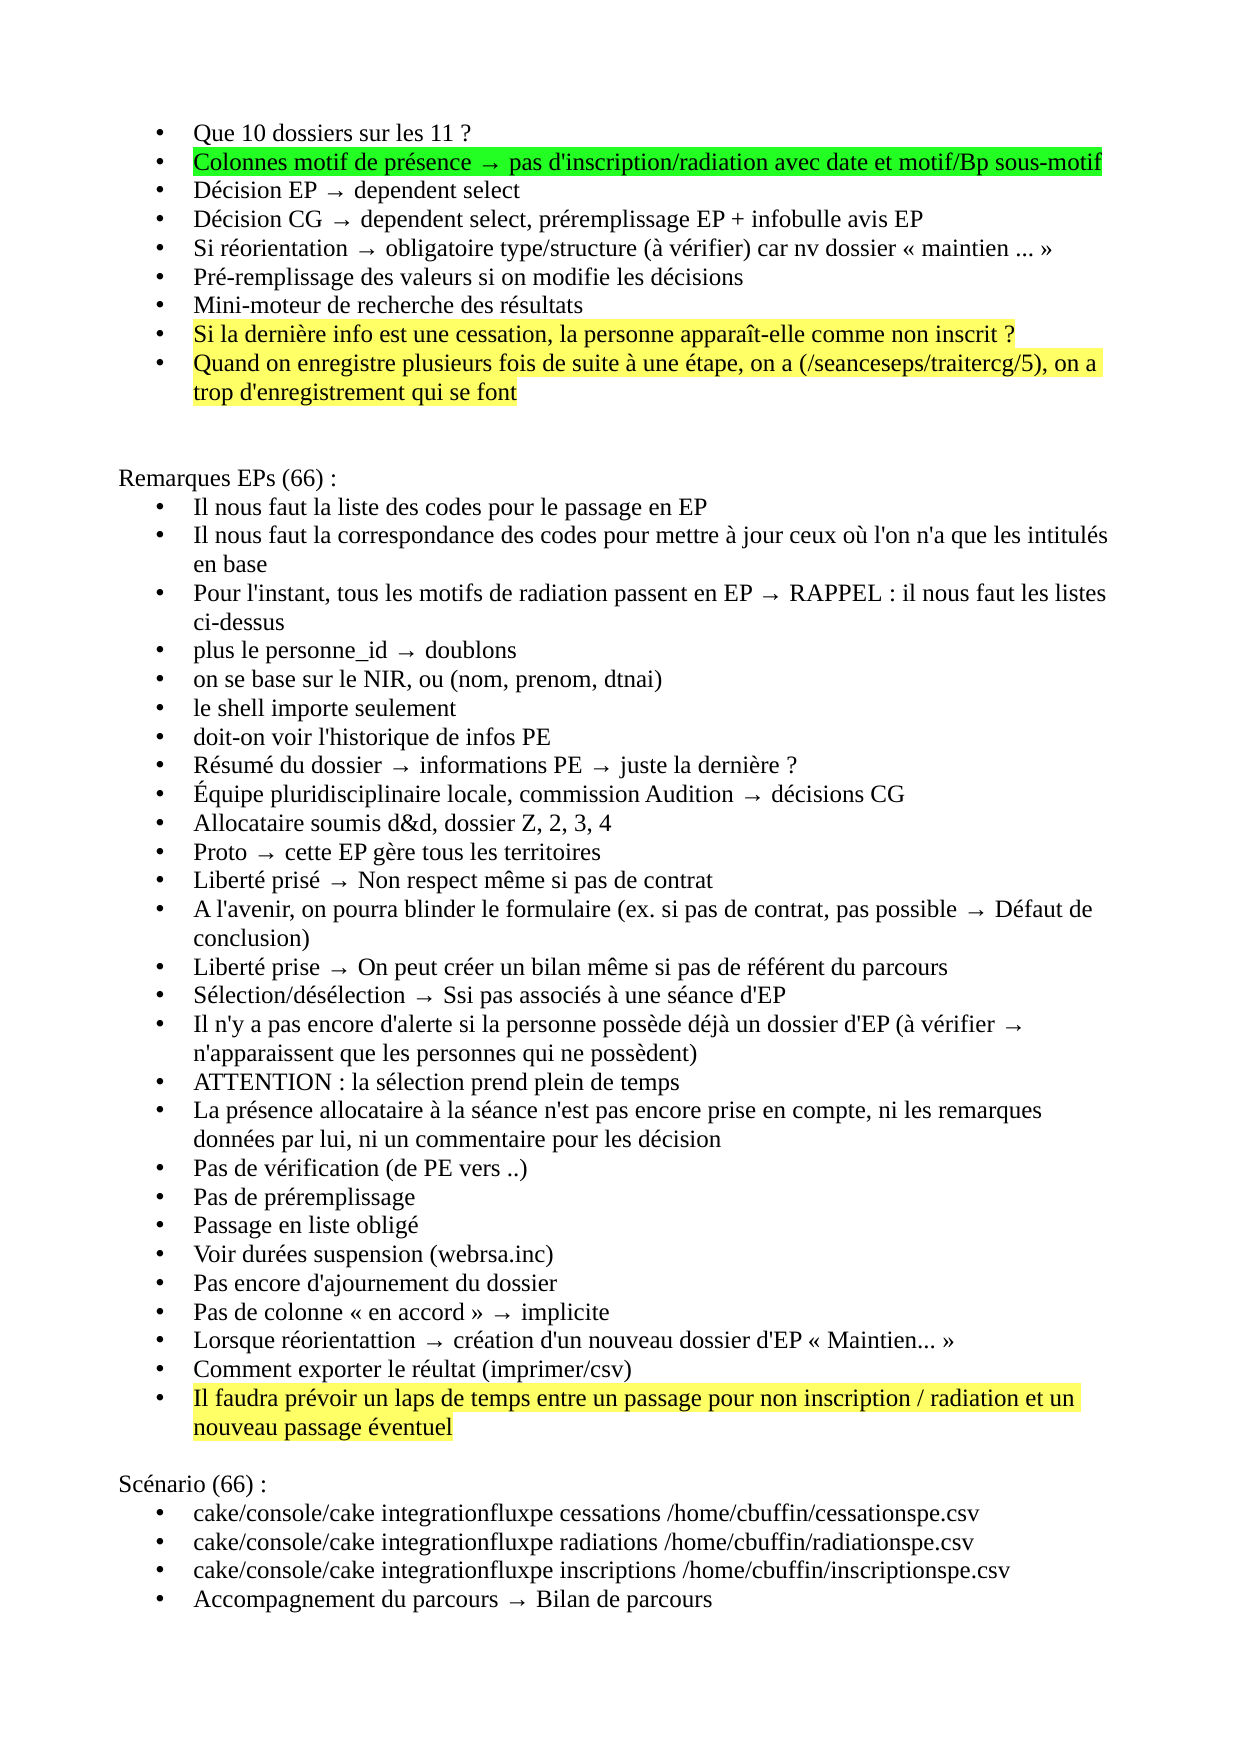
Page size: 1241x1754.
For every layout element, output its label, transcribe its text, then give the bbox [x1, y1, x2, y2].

list on se base sur le NIR, ou (nom, prenom, dtnai) [156, 664, 1122, 693]
list doit-on voir l'historique de infos PE [156, 722, 1122, 751]
list le shell importe seulement [156, 693, 1122, 722]
list Il nous faut la correspondance des codes pour mettre à jour ceux où l'on n'a que les intitulés en base [156, 521, 1122, 578]
list Lorsque réorientattion → création d'un nouveau dossier d'EP « Maintien... » [156, 1326, 1122, 1354]
list Décision EP → dependent select [156, 176, 1122, 204]
list Liberté prisé → Non respect même si pas de contrat [156, 866, 1122, 894]
list plus le personne_id → doublons [156, 636, 1122, 664]
list Si réorientation → obligatoire type/structure (à vérifier) car nv dossier « maintien ... » [156, 233, 1122, 262]
list Pré-remplissage des valeurs si on modifie les décisions [156, 262, 1122, 291]
list Pas de préremplissage [156, 1182, 1122, 1211]
list Accompagnement du parcours → Bilan de parcours [156, 1584, 1122, 1613]
list Décision CG → dependent select, préremplissage EP + infobulle avis EP [156, 204, 1122, 233]
list Pour l'instant, tous les motifs de radiation passent en EP → RAPPEL : il nous faut les listes ci-dessus [156, 578, 1122, 636]
list cake/console/cake integrationfluxpe radiations /home/cbuffin/radiationspe.csv [156, 1527, 1122, 1556]
list Voir durées suspension (webrsa.inc) [156, 1239, 1122, 1268]
list Proto → cette EP gère tous les territoires [156, 837, 1122, 866]
list Équipe pluridisciplinaire locale, commission Audition → décisions CG [156, 779, 1122, 808]
text Remarques EPs (66) : [118, 463, 1122, 492]
list Il nous faut la liste des codes pour le passage en EP [156, 492, 1122, 521]
list Sélection/désélection → Ssi pas associés à une séance d'EP [156, 981, 1122, 1009]
list Que 10 dossiers sur les 11 ? [156, 118, 1122, 147]
list Passage en liste obligé [156, 1211, 1122, 1239]
list Résumé du dossier → informations PE → juste la dernière ? [156, 751, 1122, 779]
list La présence allocataire à la séance n'est pas encore prise en compte, ni les remarques données par lui, ni un commentaire pour les décision [156, 1096, 1122, 1153]
list Quand on enregistre plusieurs fois de suite à une étape, on a (/seanceseps/traitercg/5), on a trop d'enregistrement qui se font [156, 348, 1122, 406]
list Pas de colonne « en accord » → implicite [156, 1297, 1122, 1326]
list cake/console/cake integrationfluxpe cessations /home/cbuffin/cessationspe.csv [156, 1498, 1122, 1527]
list Si la dernière info est une cessation, la personne apparaît-elle comme non inscrit ? [156, 319, 1122, 348]
list cake/console/cake integrationfluxpe inscriptions /home/cbuffin/inscriptionspe.csv [156, 1556, 1122, 1584]
list Colonnes motif de présence → pas d'inscription/radiation avec date et motif/Bp sous-motif [156, 147, 1122, 176]
list ATTENTION : la sélection prend plein de temps [156, 1067, 1122, 1096]
list A l'avenir, on pourra blinder le formulaire (ex. si pas de contrat, pas possible → Défaut de conclusion) [156, 894, 1122, 952]
list Mini-moteur de recherche des résultats [156, 291, 1122, 319]
list Pas encore d'ajournement du dossier [156, 1268, 1122, 1297]
list Comment exporter le réultat (imprimer/csv) [156, 1354, 1122, 1383]
list Il n'y a pas encore d'alerte si la personne possède déjà un dossier d'EP (à vérifier → n'apparaissent que les personnes qui ne possèdent) [156, 1009, 1122, 1067]
list Allocataire soumis d&d, dossier Z, 2, 3, 4 [156, 808, 1122, 837]
list Liberté prise → On peut créer un bilan même si pas de référent du parcours [156, 952, 1122, 981]
list Pas de vérification (de PE vers ..) [156, 1153, 1122, 1182]
text Scénario (66) : [118, 1469, 1122, 1498]
list Il faudra prévoir un laps de temps entre un passage pour non inscription / radiation et un nouveau passage éventuel [156, 1383, 1122, 1441]
